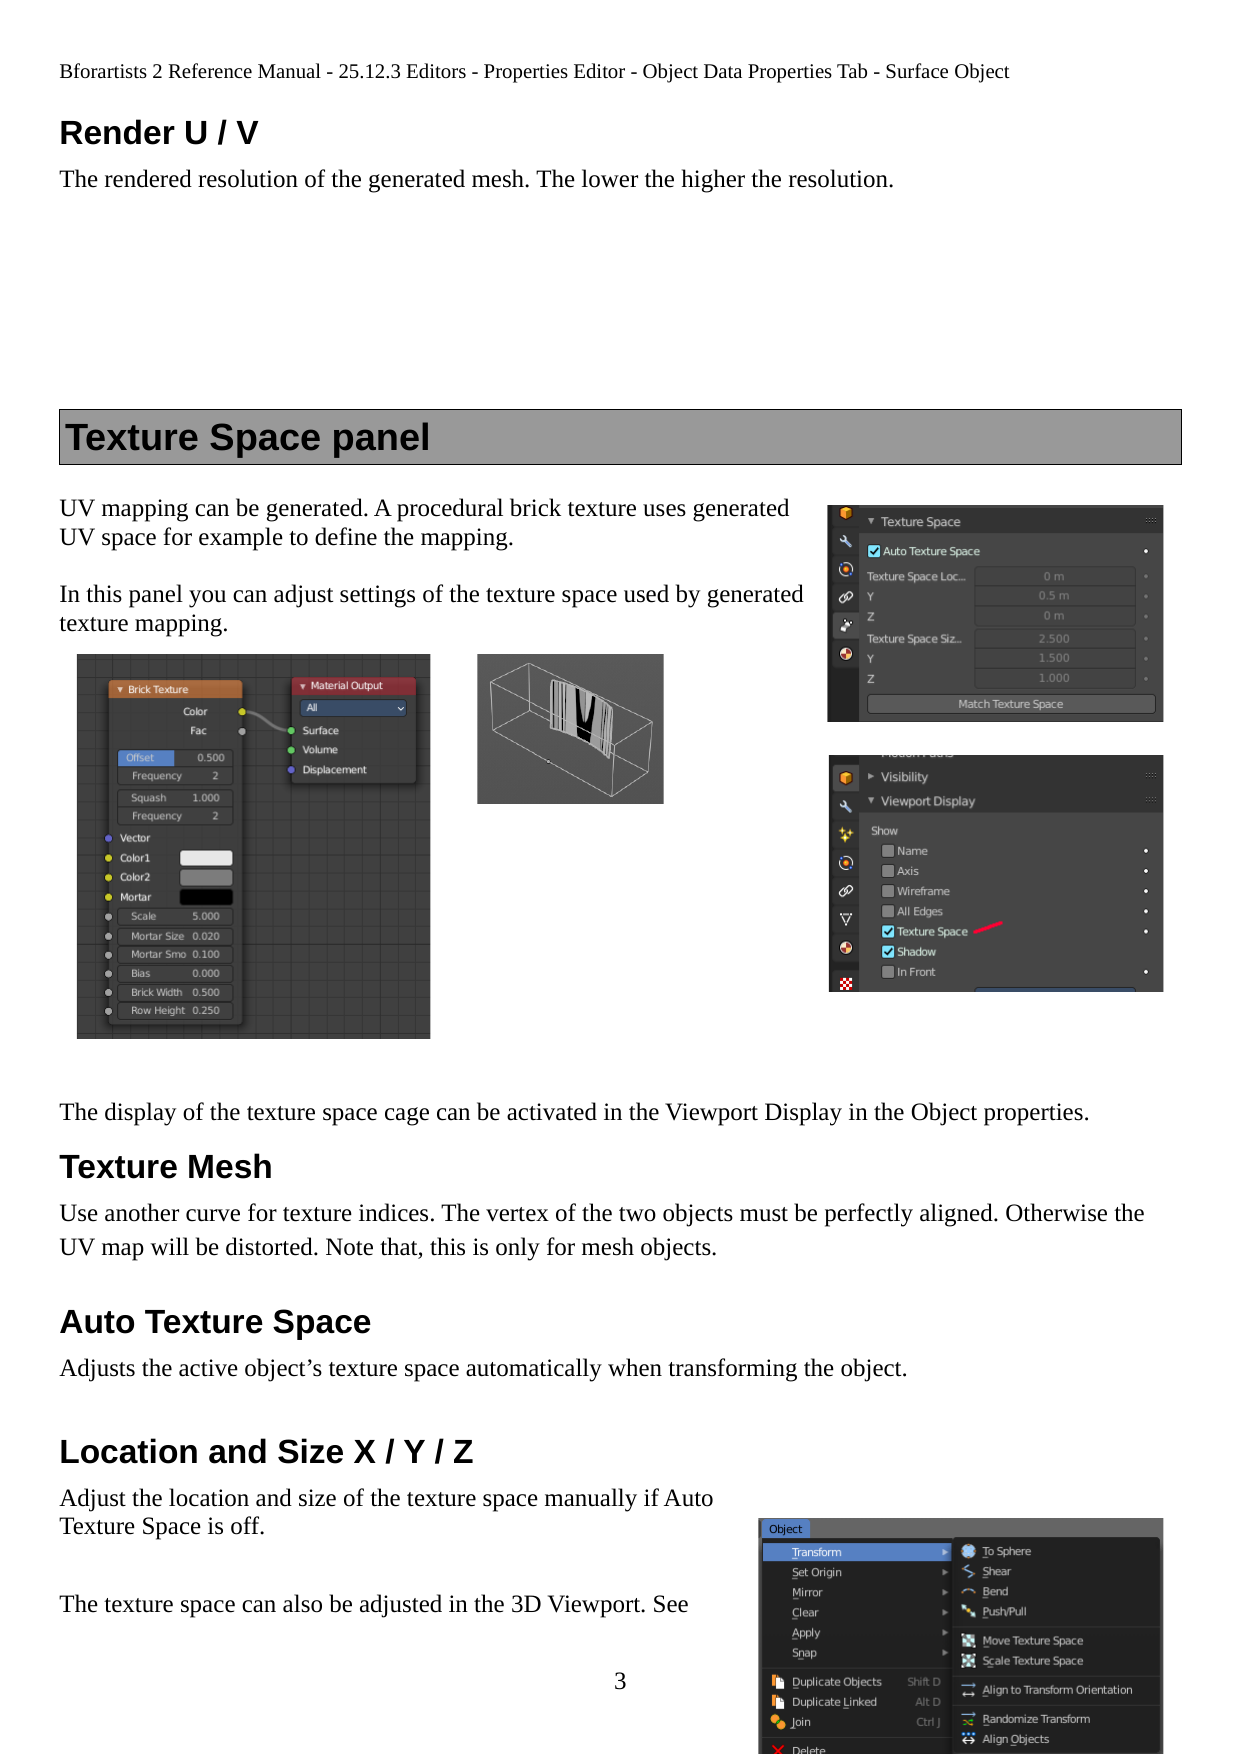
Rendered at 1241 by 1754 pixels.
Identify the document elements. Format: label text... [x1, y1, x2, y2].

subtitle Location and Size X / Y / Z [59, 1431, 1181, 1470]
subtitle Render U / V [59, 113, 1181, 151]
text Adjust the location and size of the texture space manually if Auto Texture Space is off. [59, 1483, 1181, 1540]
text UV mapping can be generated. A procedural brick texture uses generated UV space for example to define the mapping. [59, 493, 1181, 551]
text The texture space can also be adjusted in the 3D Viewport. See [59, 1589, 758, 1618]
subtitle Auto Texture Space [59, 1302, 1181, 1341]
picture [758, 1518, 1164, 1754]
text The rendered resolution of the generated mesh. The lower the higher the resolution. [59, 164, 1181, 192]
subtitle Texture Mesh [59, 1146, 1181, 1185]
picture [76, 654, 431, 1039]
text The display of the texture space cage can be activated in the Viewport Display in the Object properties. [59, 1097, 1181, 1126]
picture [828, 755, 1164, 992]
text In this panel you can adjust settings of the texture space used by generated texture mapping. [59, 579, 827, 637]
table_header Texture Space panel [60, 410, 1181, 464]
text Use another curve for texture indices. The vertex of the two objects must be perfectly aligned. Otherwise the UV map will be distorted. Note that, this is only for mesh objects. [59, 1198, 1181, 1261]
picture [827, 505, 1164, 722]
text Adjusts the active object’s texture space automatically when transforming the object. [59, 1353, 1181, 1382]
